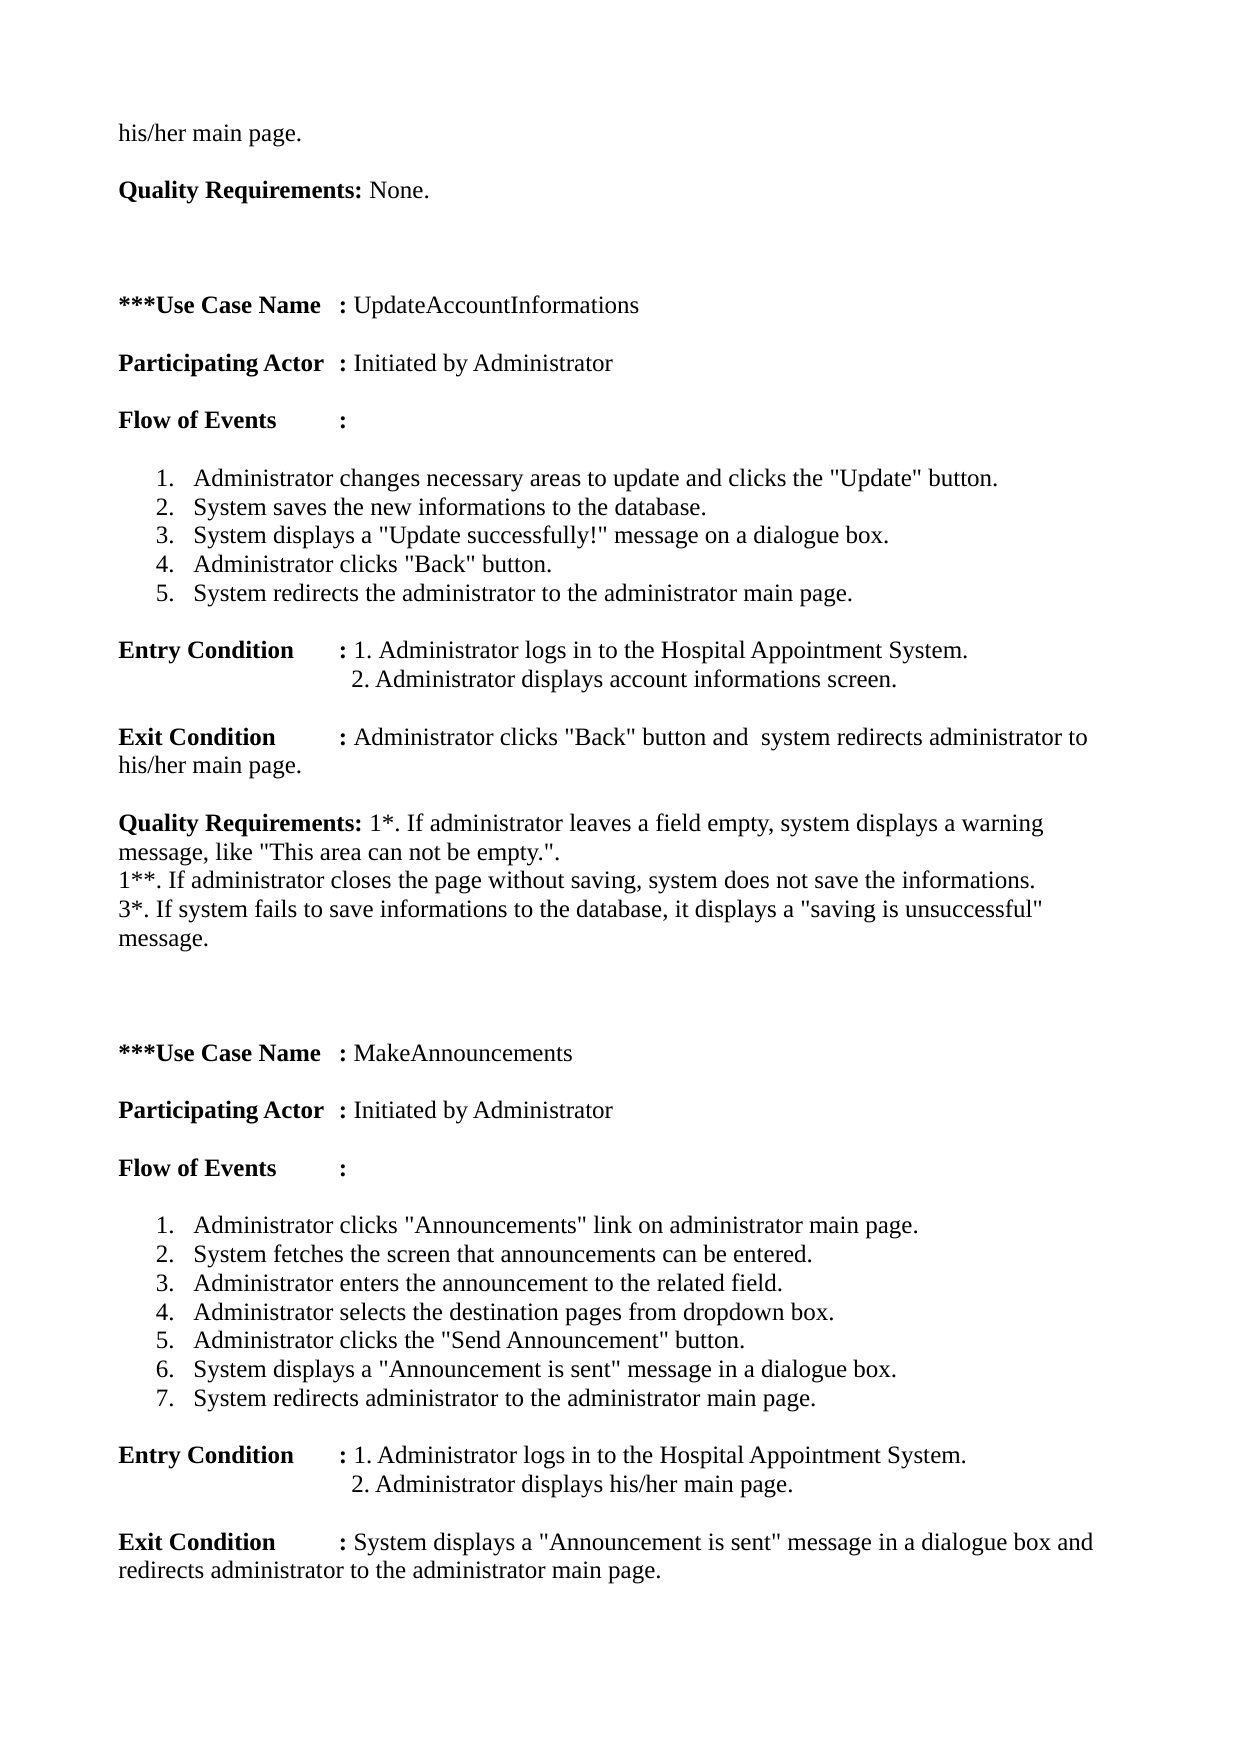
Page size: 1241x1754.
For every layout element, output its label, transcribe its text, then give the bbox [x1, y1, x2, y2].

text ***Use Case Name : UpdateAccountInformations [118, 291, 1122, 319]
text Quality Requirements: None. [118, 176, 1122, 204]
text 2. Administrator displays account informations screen. [118, 664, 1122, 693]
list Administrator changes necessary areas to update and clicks the "Update" button. [156, 463, 1122, 492]
text Quality Requirements: 1*. If administrator leaves a field empty, system displays a warning message, like "This area can not be empty.". [118, 808, 1122, 866]
text Exit Condition : Administrator clicks "Back" button and system redirects administrator to his/her main page. [118, 722, 1122, 779]
text 2. Administrator displays his/her main page. [118, 1469, 1122, 1498]
text Flow of Events : [118, 1153, 1122, 1182]
list Administrator enters the announcement to the related field. [156, 1268, 1122, 1297]
list System displays a "Announcement is sent" message in a dialogue box. [156, 1354, 1122, 1383]
list Administrator selects the destination pages from dropdown box. [156, 1297, 1122, 1326]
text Participating Actor : Initiated by Administrator [118, 348, 1122, 377]
list System fetches the screen that announcements can be entered. [156, 1239, 1122, 1268]
text his/her main page. [118, 118, 1122, 147]
text 1**. If administrator closes the page without saving, system does not save the informations. [118, 866, 1122, 894]
list System displays a "Update successfully!" message on a dialogue box. [156, 521, 1122, 549]
list Administrator clicks the "Send Announcement" button. [156, 1326, 1122, 1354]
text Entry Condition : 1. Administrator logs in to the Hospital Appointment System. [118, 1441, 1122, 1469]
text Exit Condition : System displays a "Announcement is sent" message in a dialogue box and redirects administrator to the administrator main page. [118, 1527, 1122, 1584]
text 3*. If system fails to save informations to the database, it displays a "saving is unsuccessful" message. [118, 894, 1122, 952]
text Participating Actor : Initiated by Administrator [118, 1096, 1122, 1124]
text Entry Condition : 1. Administrator logs in to the Hospital Appointment System. [118, 636, 1122, 664]
list System saves the new informations to the database. [156, 492, 1122, 521]
list Administrator clicks "Announcements" link on administrator main page. [156, 1211, 1122, 1239]
text Flow of Events : [118, 406, 1122, 434]
list System redirects administrator to the administrator main page. [156, 1383, 1122, 1412]
list Administrator clicks "Back" button. [156, 549, 1122, 578]
list System redirects the administrator to the administrator main page. [156, 578, 1122, 607]
text ***Use Case Name : MakeAnnouncements [118, 1038, 1122, 1067]
